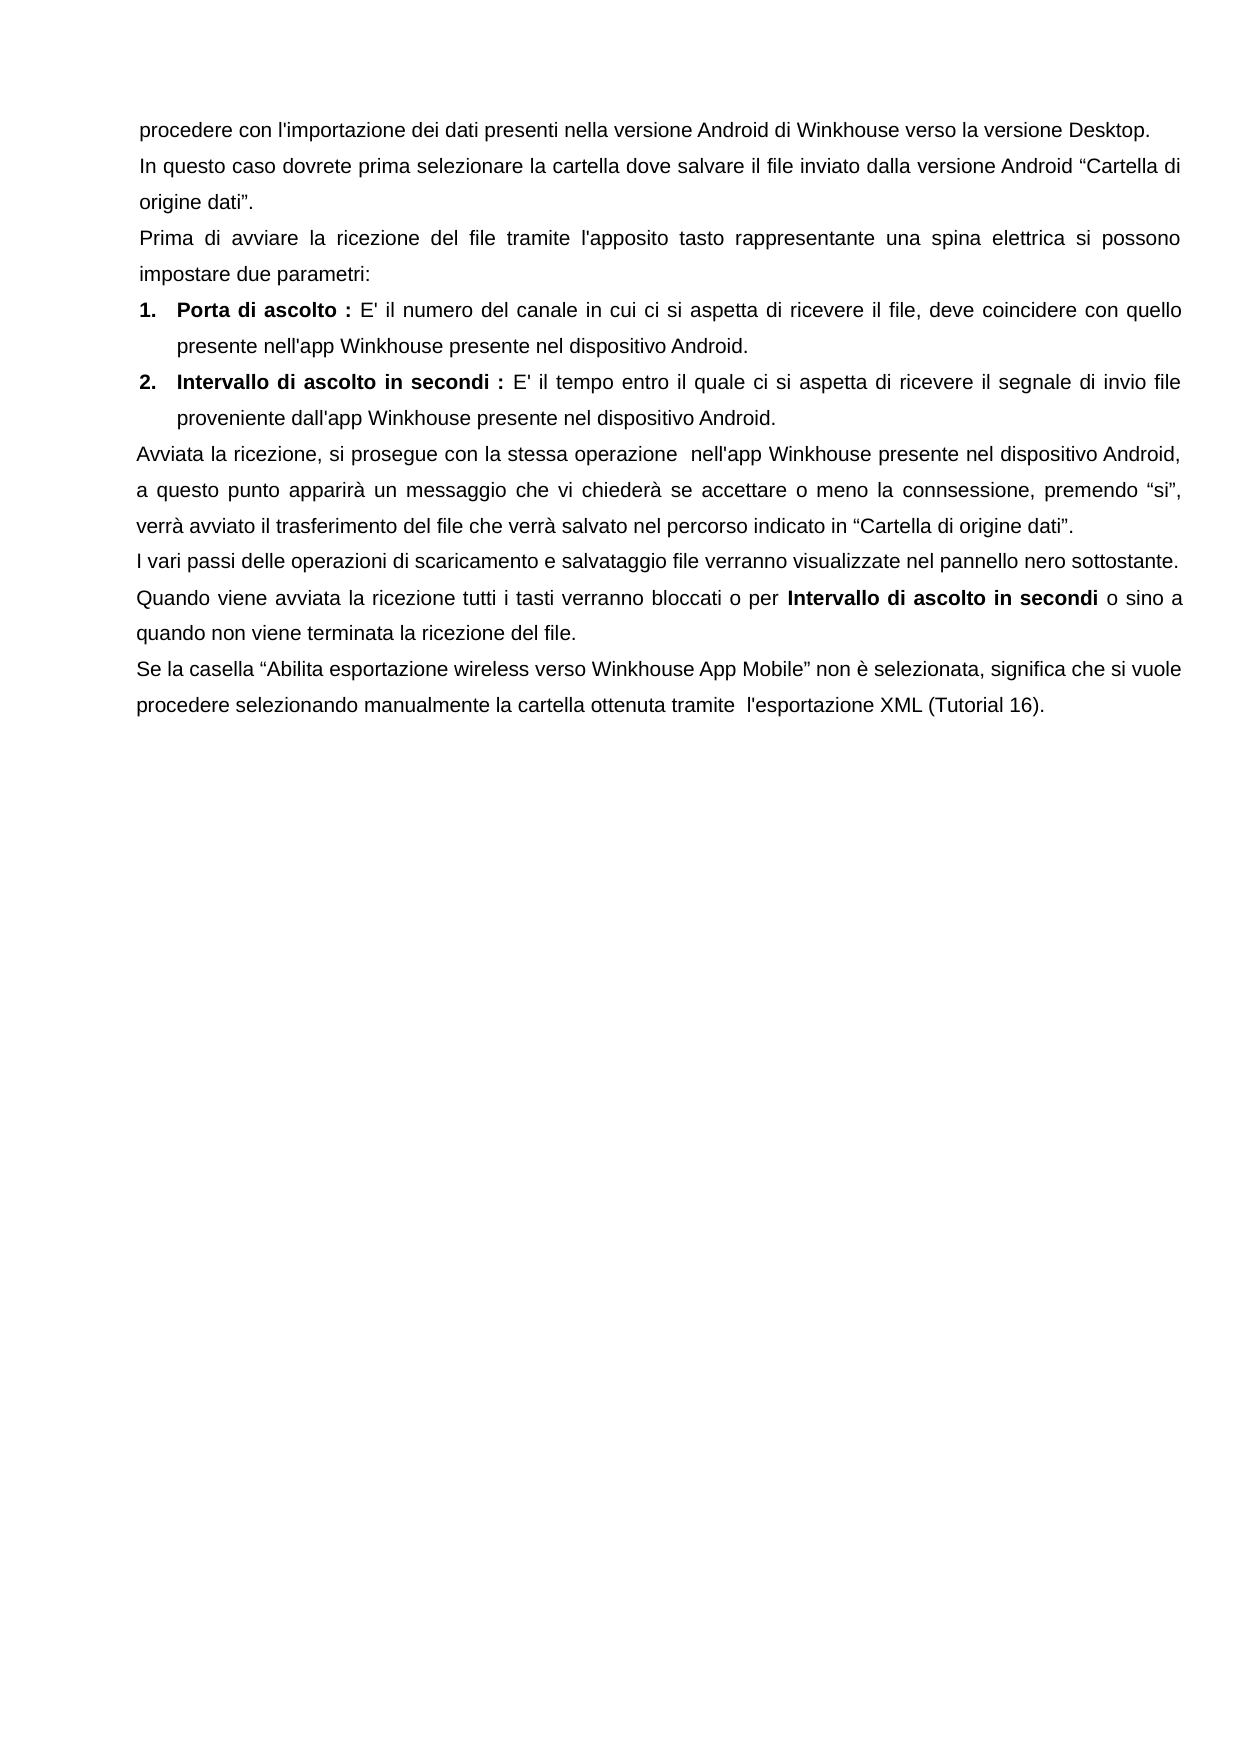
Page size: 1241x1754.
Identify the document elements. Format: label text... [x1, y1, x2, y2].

text I vari passi delle operazioni di scaricamento e salvataggio file verranno visualizzate nel pannello nero sottostante. [136, 549, 1183, 573]
text Avviata la ricezione, si prosegue con la stessa operazione nell'app Winkhouse presente nel dispositivo Android, a questo punto apparirà un messaggio che vi chiederà se accettare o meno la connsessione, premendo “si”, verrà avviato il trasferimento del file che verrà salvato nel percorso indicato in “Cartella di origine dati”. [136, 442, 1183, 537]
list Prima di avviare la ricezione del file tramite l'apposito tasto rappresentante una spina elettrica si possono impostare due parametri: [102, 226, 1183, 286]
text Se la casella “Abilita esportazione wireless verso Winkhouse App Mobile” non è selezionata, significa che si vuole procedere selezionando manualmente la cartella ottenuta tramite l'esportazione XML (Tutorial 16). [136, 657, 1183, 717]
list procedere con l'importazione dei dati presenti nella versione Android di Winkhouse verso la versione Desktop. [102, 118, 1183, 142]
text Quando viene avviata la ricezione tutti i tasti verranno bloccati o per Intervallo di ascolto in secondi o sino a quando non viene terminata la ricezione del file. [136, 585, 1183, 645]
list In questo caso dovrete prima selezionare la cartella dove salvare il file inviato dalla versione Android “Cartella di origine dati”. [102, 154, 1183, 214]
list Intervallo di ascolto in secondi : E' il tempo entro il quale ci si aspetta di ricevere il segnale di invio file proveniente dall'app Winkhouse presente nel dispositivo Android. [139, 370, 1183, 429]
list Porta di ascolto : E' il numero del canale in cui ci si aspetta di ricevere il file, deve coincidere con quello presente nell'app Winkhouse presente nel dispositivo Android. [139, 298, 1183, 358]
